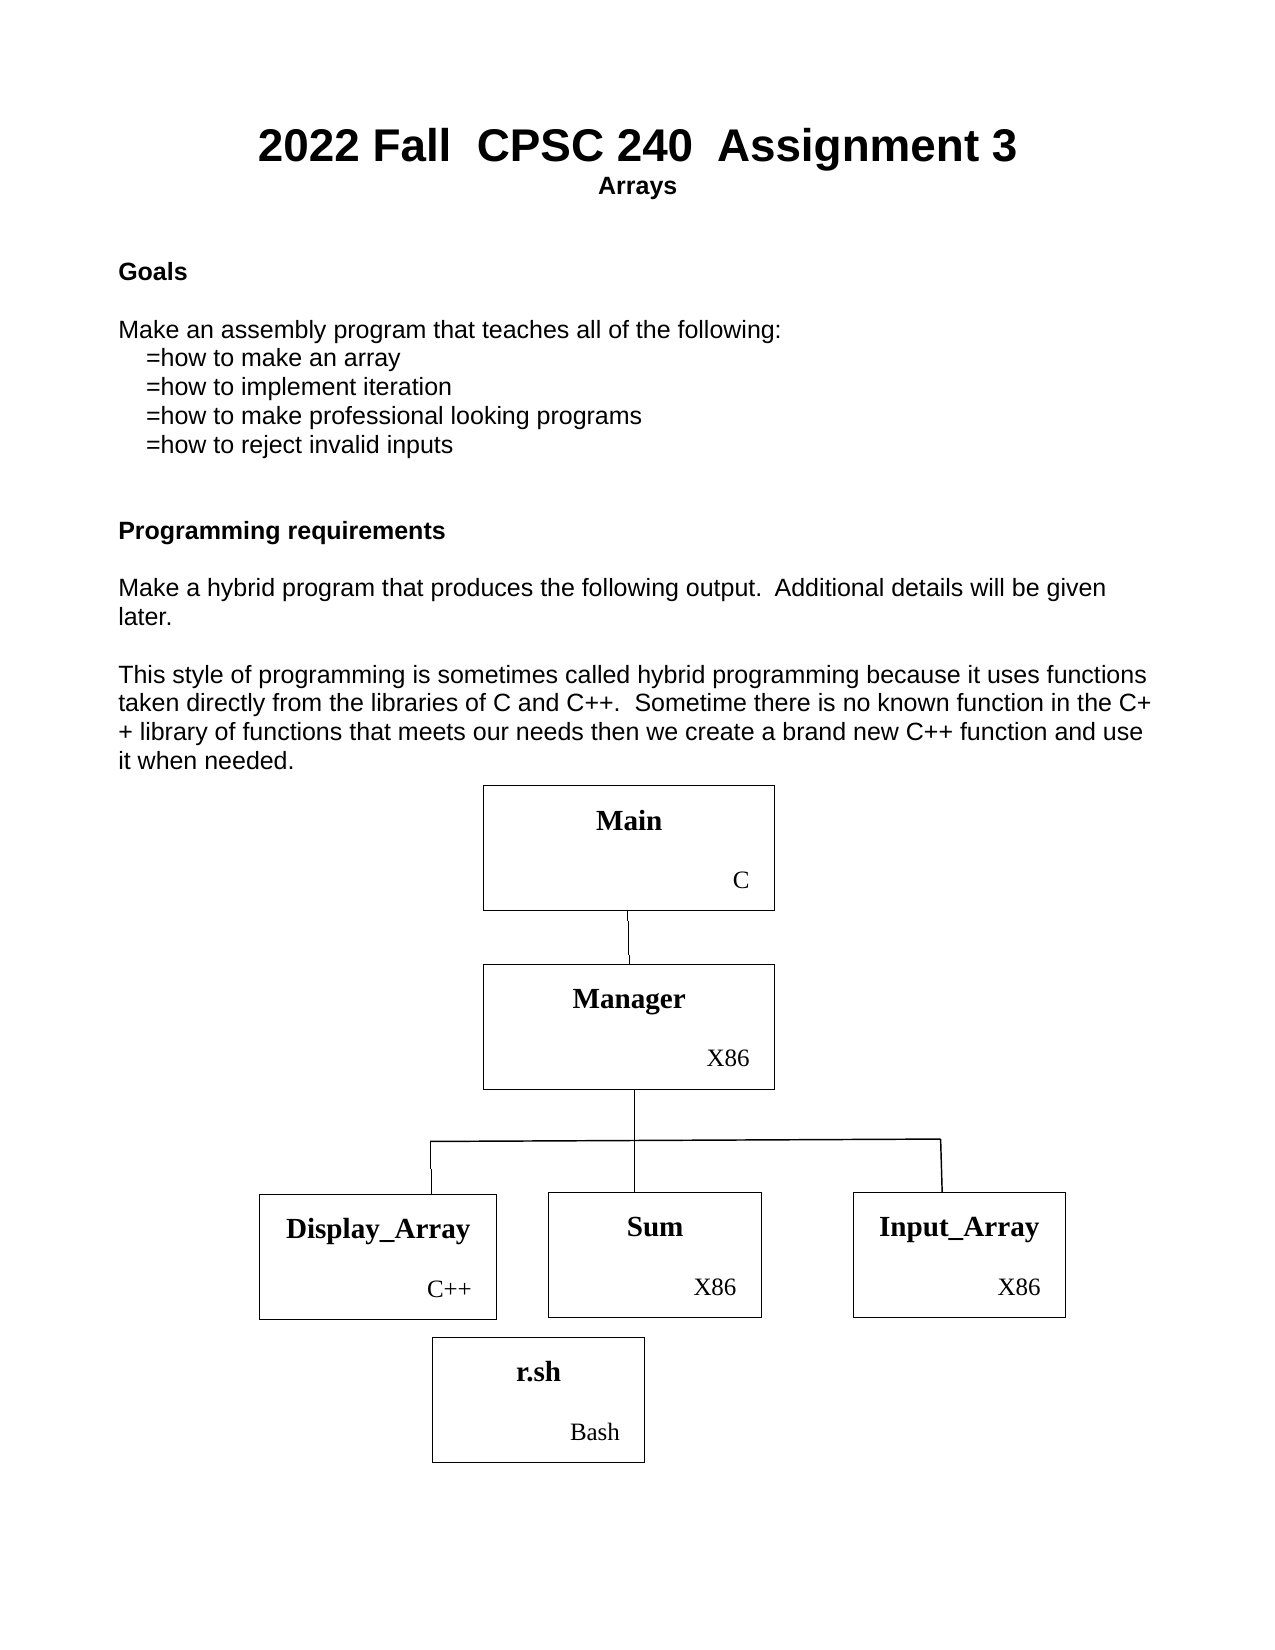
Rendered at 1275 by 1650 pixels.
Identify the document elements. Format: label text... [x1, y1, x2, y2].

text Goals [118, 257, 1157, 286]
text =how to make professional looking programs [118, 401, 1157, 429]
text This style of programming is sometimes called hybrid programming because it uses functions taken directly from the libraries of C and C++. Sometime there is no known function in the C++ library of functions that meets our needs then we create a brand new C++ function and use it when needed. [118, 659, 1157, 774]
text =how to reject invalid inputs [118, 429, 1157, 458]
text =how to make an array [118, 343, 1157, 372]
text Arrays [118, 171, 1157, 199]
text Make an assembly program that teaches all of the following: [118, 314, 1157, 343]
text Programming requirements [118, 516, 1157, 544]
text Make a hybrid program that produces the following output. Additional details will be given later. [118, 573, 1157, 631]
text =how to implement iteration [118, 372, 1157, 401]
text 2022 Fall CPSC 240 Assignment 3 [118, 118, 1157, 171]
